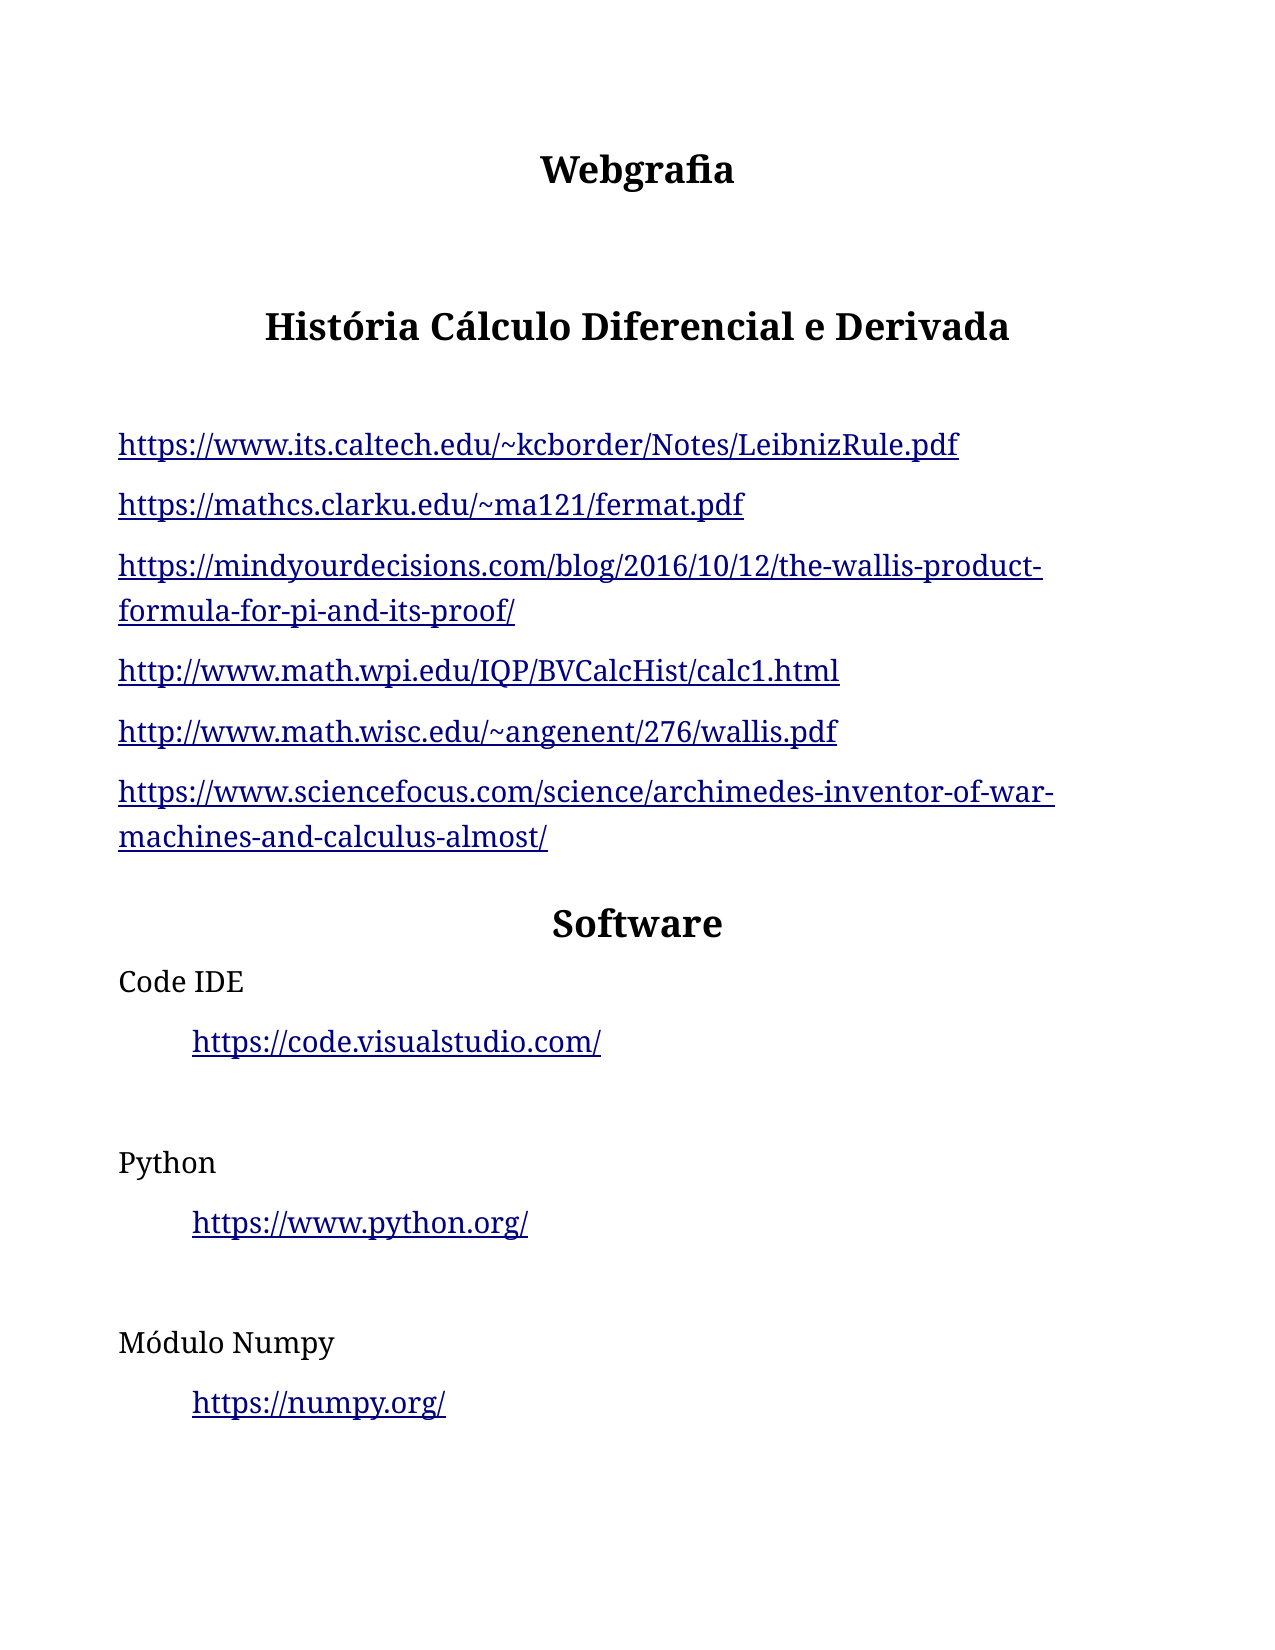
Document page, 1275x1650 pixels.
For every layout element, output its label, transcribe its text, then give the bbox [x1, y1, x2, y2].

subtitle https://www.sciencefocus.com/science/archimedes-inventor-of-war-machines-and-calculus-almost/ [118, 771, 1157, 856]
subtitle https://www.python.org/ [118, 1202, 1157, 1242]
subtitle http://www.math.wisc.edu/~angenent/276/wallis.pdf [118, 711, 1157, 751]
subtitle https://code.visualstudio.com/ [118, 1022, 1157, 1061]
subtitle Python [118, 1142, 1157, 1182]
subtitle https://www.its.caltech.edu/~kcborder/Notes/LeibnizRule.pdf [118, 424, 1157, 464]
subtitle Webgrafia [118, 143, 1157, 194]
subtitle https://mindyourdecisions.com/blog/2016/10/12/the-wallis-product-formula-for-pi-and-its-proof/ [118, 545, 1157, 630]
subtitle http://www.math.wpi.edu/IQP/BVCalcHist/calc1.html [118, 651, 1157, 690]
subtitle https://numpy.org/ [118, 1383, 1157, 1422]
subtitle Módulo Numpy [118, 1323, 1157, 1362]
subtitle Code IDE [118, 961, 1157, 1001]
subtitle https://mathcs.clarku.edu/~ma121/fermat.pdf [118, 485, 1157, 524]
subtitle Software [118, 898, 1157, 949]
subtitle História Cálculo Diferencial e Derivada [118, 301, 1157, 352]
